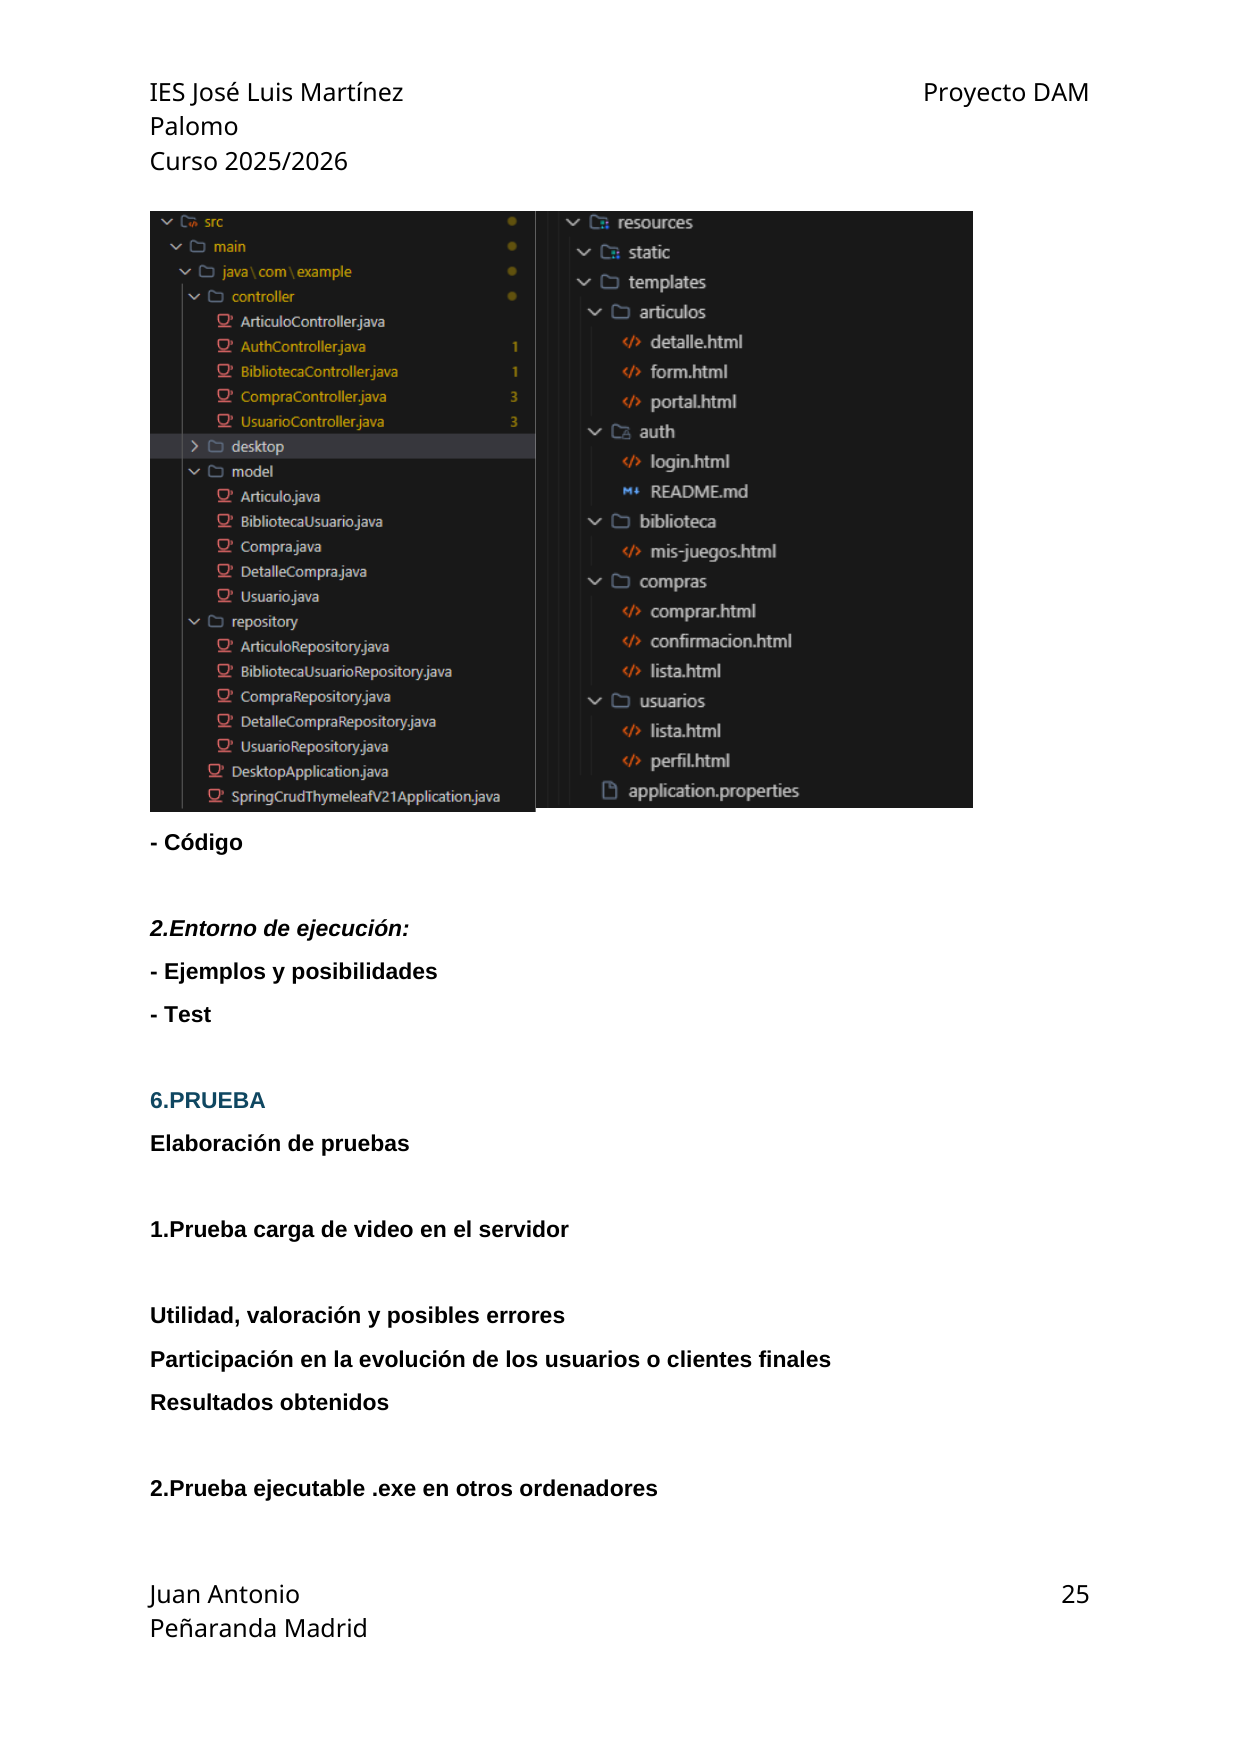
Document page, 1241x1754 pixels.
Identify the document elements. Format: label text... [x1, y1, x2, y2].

text Resultados obtenidos [150, 1388, 1090, 1415]
text - Código [150, 829, 1090, 856]
text Utilidad, valoración y posibles errores [150, 1302, 1090, 1329]
text Participación en la evolución de los usuarios o clientes finales [150, 1346, 1090, 1372]
text 2.Prueba ejecutable .exe en otros ordenadores [150, 1474, 1090, 1501]
text 2.Entorno de ejecución: [150, 915, 1090, 942]
text - Ejemplos y posibilidades [150, 958, 1090, 985]
subtitle 6.PRUEBA [150, 1087, 1090, 1114]
picture [150, 211, 973, 812]
text - Test [150, 1001, 1090, 1028]
text Elaboración de pruebas [150, 1130, 1090, 1157]
text 1.Prueba carga de video en el servidor [150, 1216, 1090, 1243]
